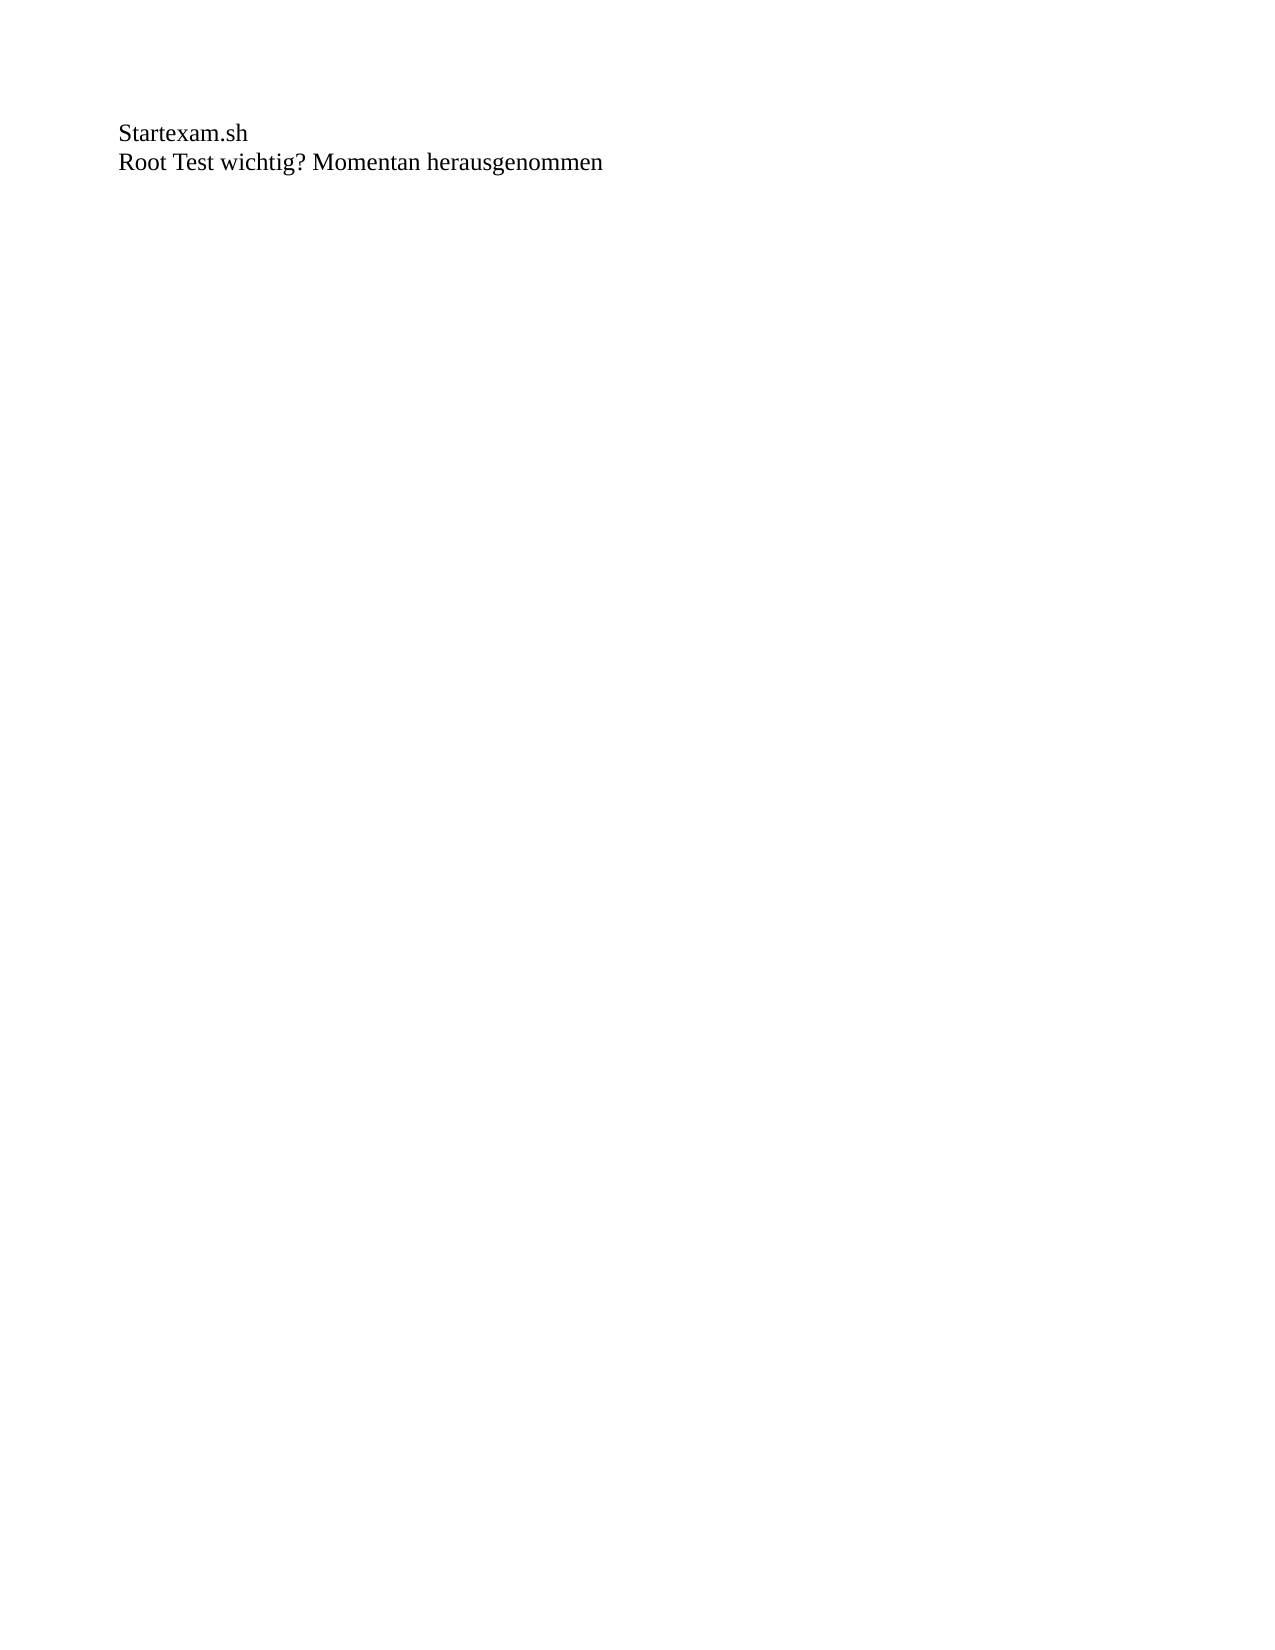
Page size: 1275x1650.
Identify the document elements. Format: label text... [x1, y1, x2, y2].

text Startexam.sh [118, 118, 1157, 147]
text Root Test wichtig? Momentan herausgenommen [118, 147, 1157, 176]
